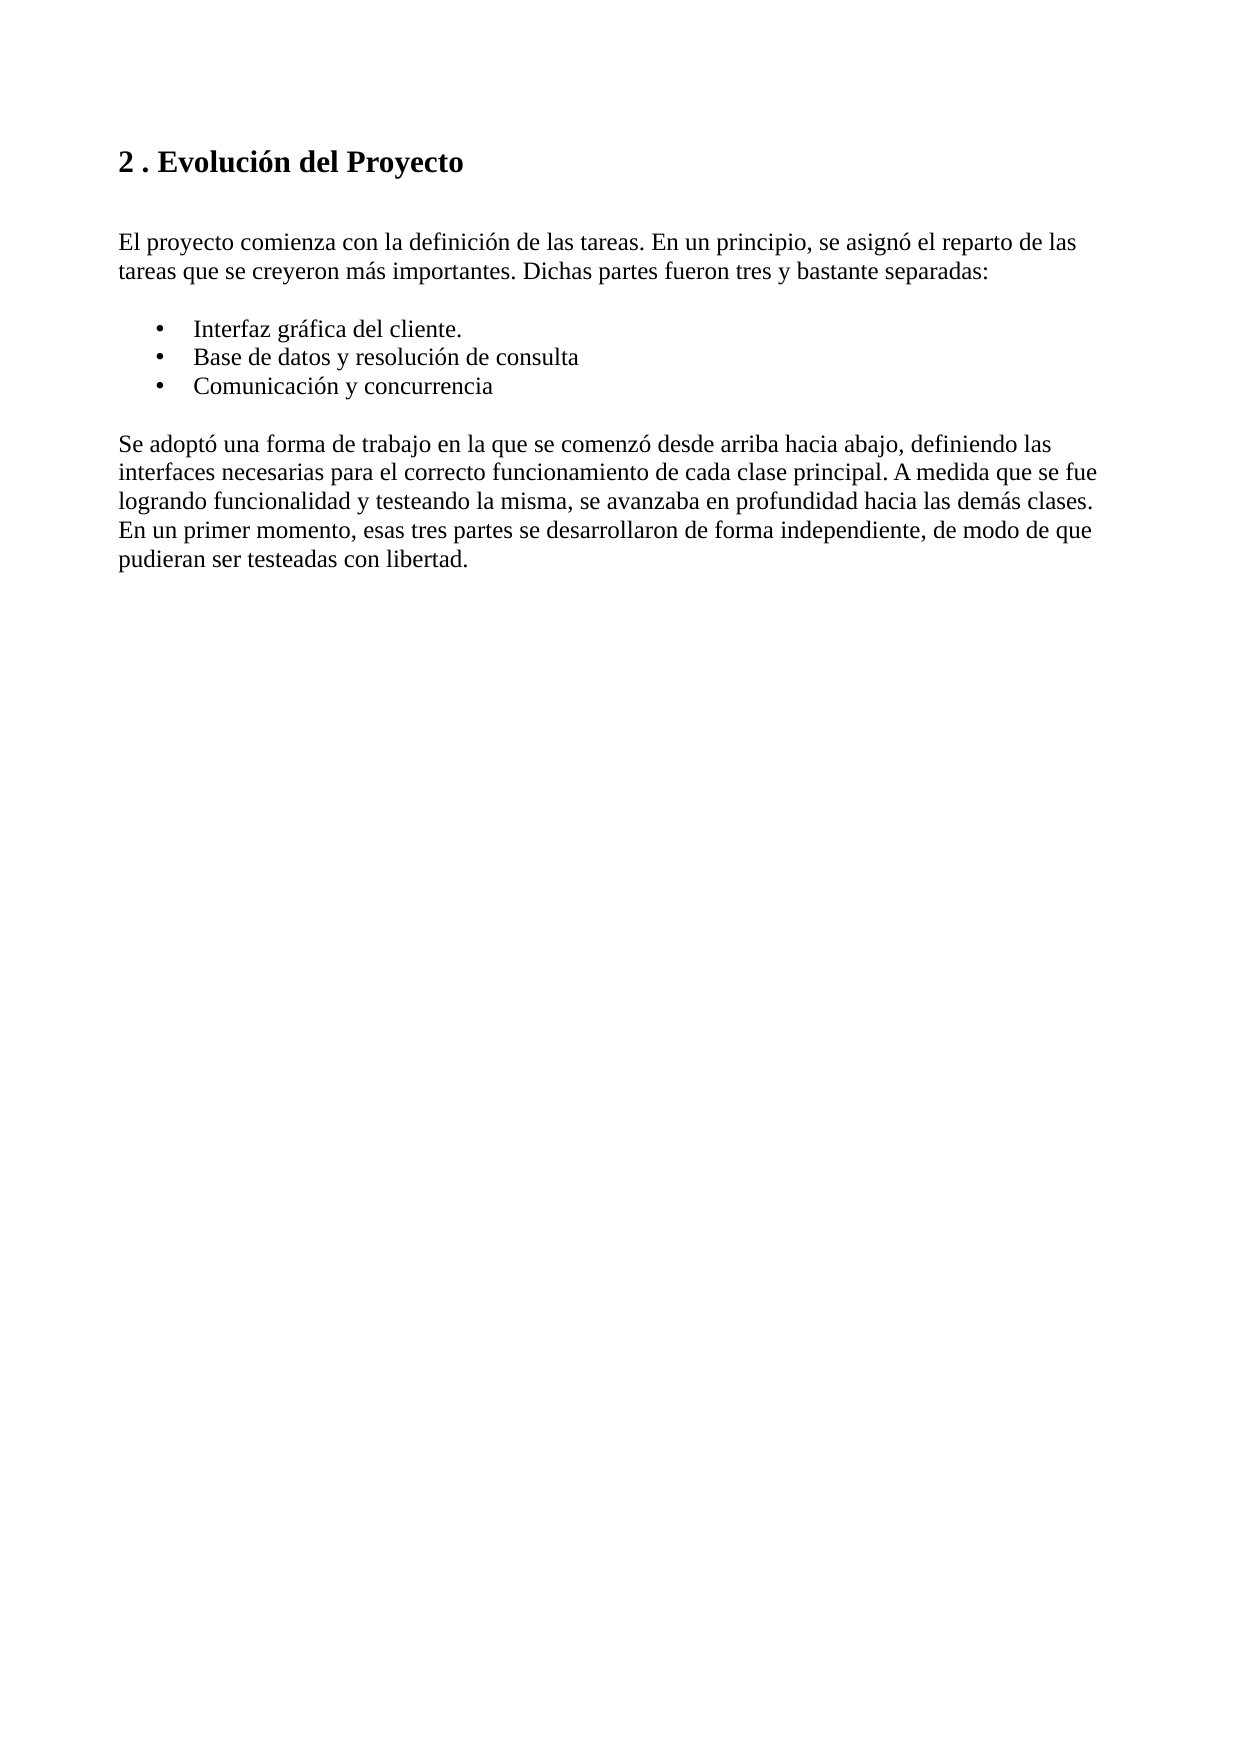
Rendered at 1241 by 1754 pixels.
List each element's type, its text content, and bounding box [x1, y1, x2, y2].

subtitle 2 . Evolución del Proyecto [118, 143, 1122, 179]
list Comunicación y concurrencia [156, 371, 1122, 400]
text El proyecto comienza con la definición de las tareas. En un principio, se asignó el reparto de las tareas que se creyeron más importantes. Dichas partes fueron tres y bastante separadas: [118, 227, 1122, 285]
text Se adoptó una forma de trabajo en la que se comenzó desde arriba hacia abajo, definiendo las interfaces necesarias para el correcto funcionamiento de cada clase principal. A medida que se fue logrando funcionalidad y testeando la misma, se avanzaba en profundidad hacia las demás clases. [118, 429, 1122, 515]
text En un primer momento, esas tres partes se desarrollaron de forma independiente, de modo de que pudieran ser testeadas con libertad. [118, 515, 1122, 572]
list Base de datos y resolución de consulta [156, 342, 1122, 371]
list Interfaz gráfica del cliente. [156, 314, 1122, 342]
